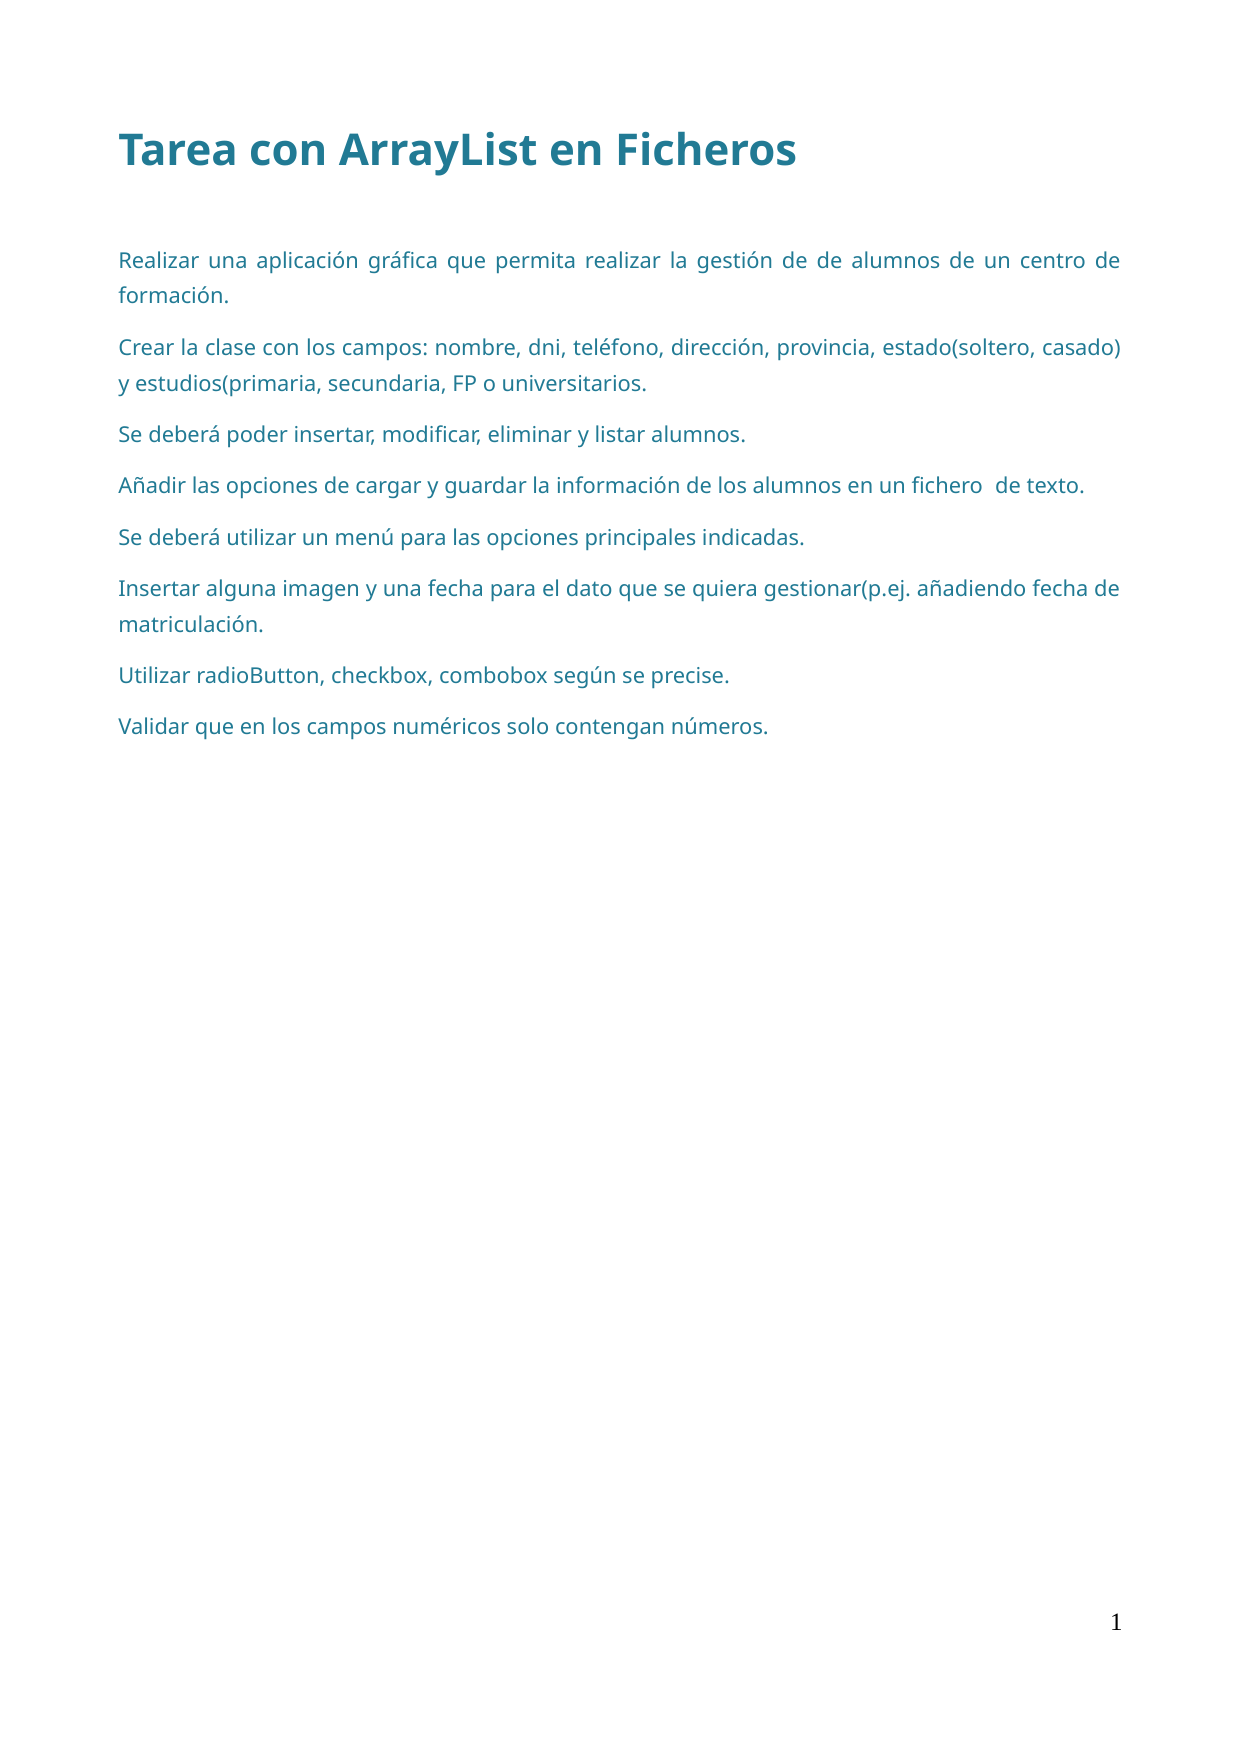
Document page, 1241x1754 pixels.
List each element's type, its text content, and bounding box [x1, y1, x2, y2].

subtitle Tarea con ArrayList en Ficheros [118, 118, 1122, 178]
text Insertar alguna imagen y una fecha para el dato que se quiera gestionar(p.ej. añadiendo fecha de matriculación. [118, 573, 1122, 638]
text Se deberá utilizar un menú para las opciones principales indicadas. [118, 522, 1122, 551]
text Añadir las opciones de cargar y guardar la información de los alumnos en un fichero de texto. [118, 470, 1122, 500]
text Se deberá poder insertar, modificar, eliminar y listar alumnos. [118, 419, 1122, 449]
text Utilizar radioButton, checkbox, combobox según se precise. [118, 660, 1122, 690]
text Crear la clase con los campos: nombre, dni, teléfono, dirección, provincia, estado(soltero, casado) y estudios(primaria, secundaria, FP o universitarios. [118, 332, 1122, 397]
text Validar que en los campos numéricos solo contengan números. [118, 711, 1122, 741]
text Realizar una aplicación gráfica que permita realizar la gestión de de alumnos de un centro de formación. [118, 245, 1122, 310]
